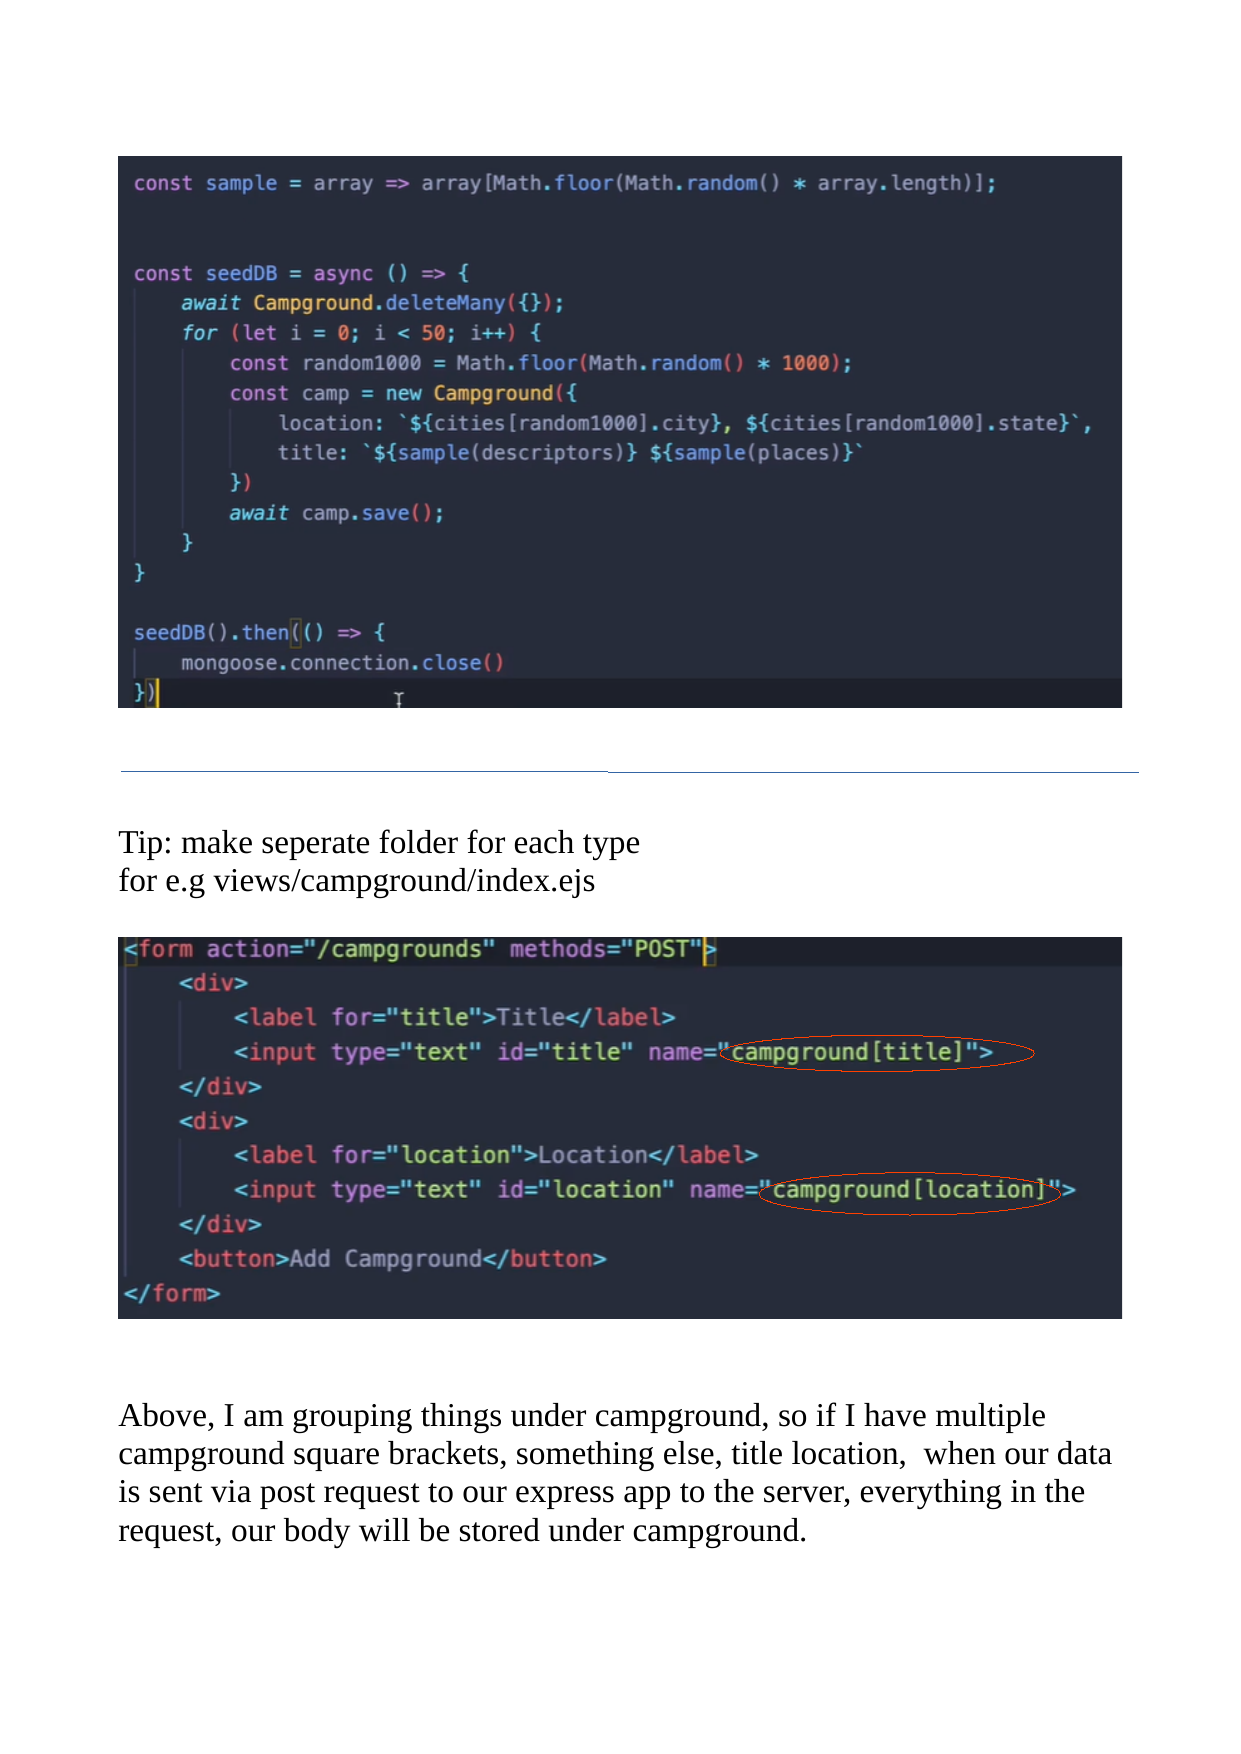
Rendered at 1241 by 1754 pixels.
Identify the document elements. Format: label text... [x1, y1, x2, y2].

text Tip: make seperate folder for each type [118, 822, 1122, 861]
text for e.g views/campground/index.ejs [118, 861, 1122, 899]
text Above, I am grouping things under campground, so if I have multiple campground square brackets, something else, title location, when our data is sent via post request to our express app to the server, everything in the request, our body will be stored under campground. [118, 1395, 1122, 1548]
picture [118, 156, 1123, 708]
picture [118, 937, 1123, 1319]
